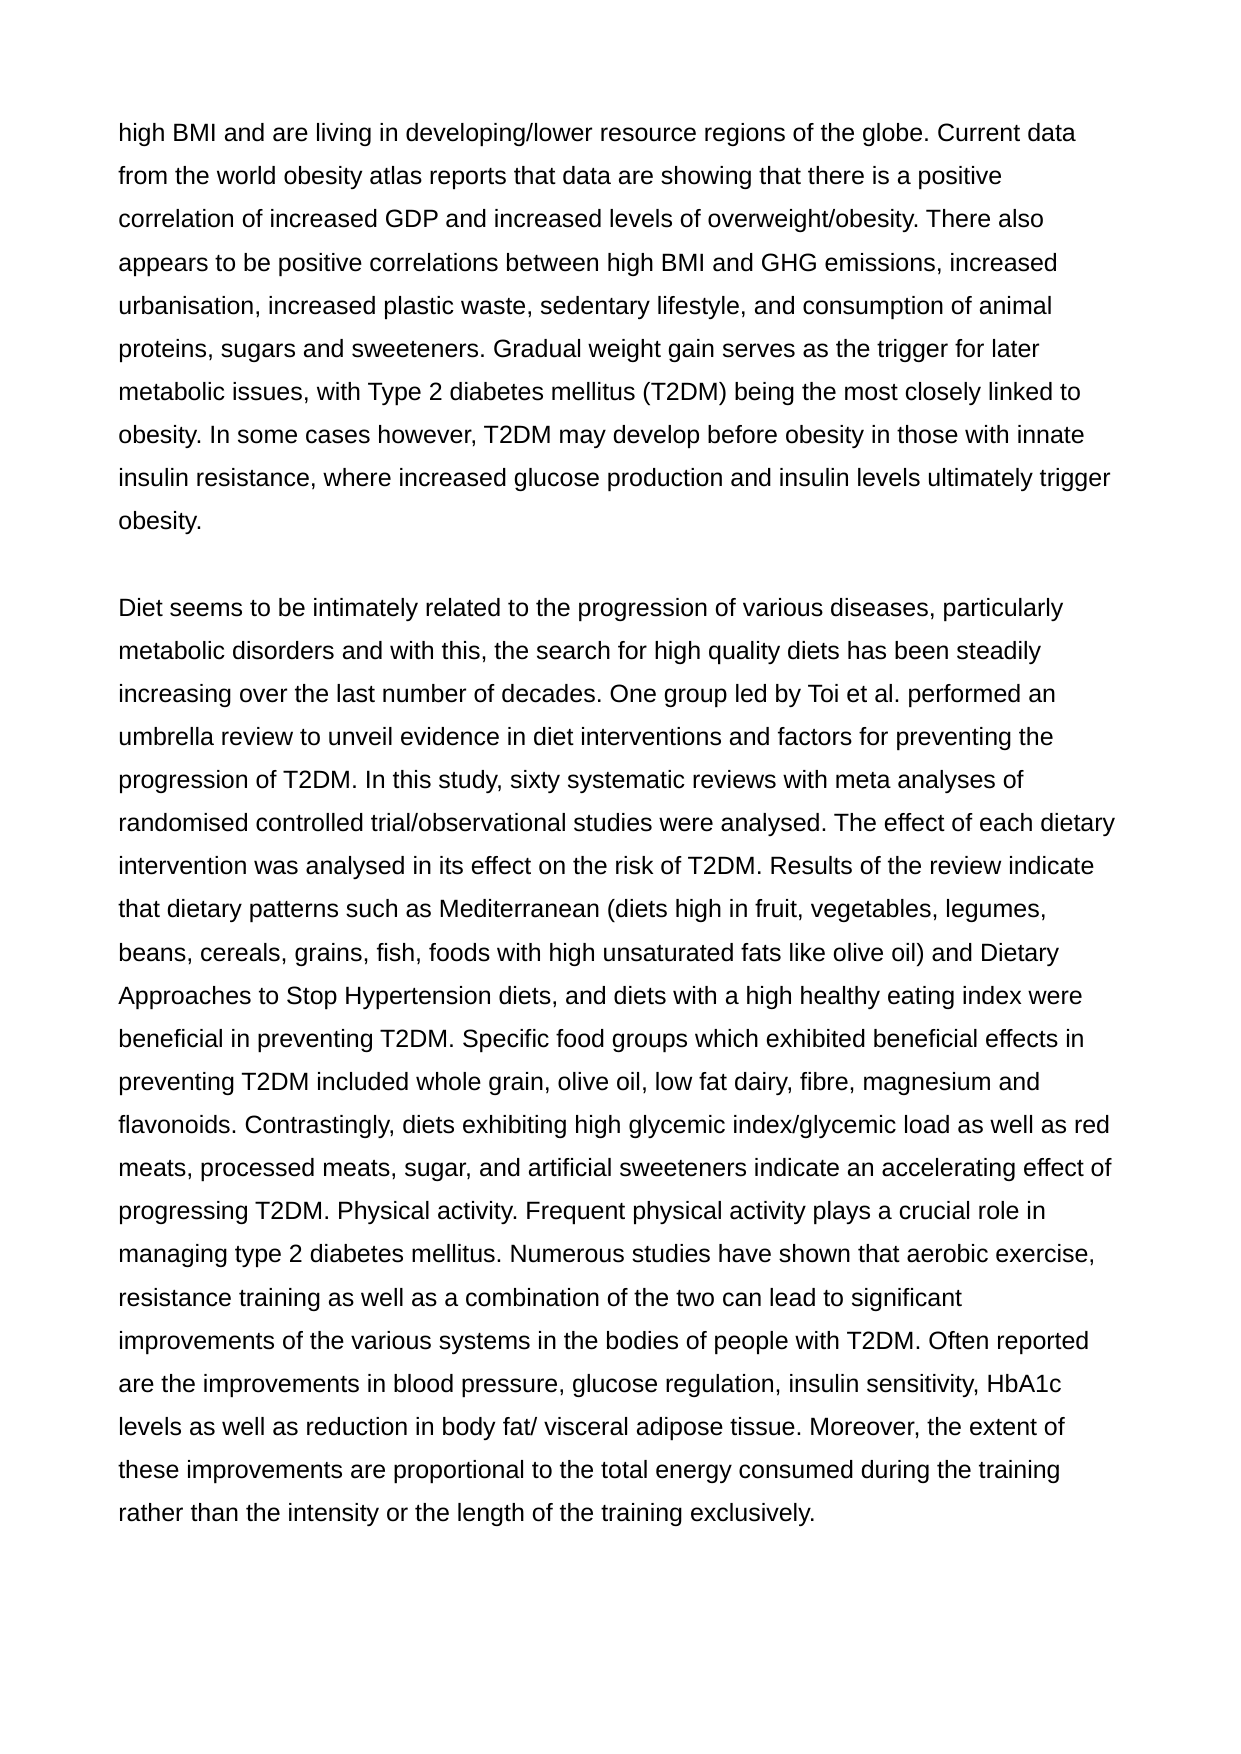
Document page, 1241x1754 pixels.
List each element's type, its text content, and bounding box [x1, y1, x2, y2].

text Diet seems to be intimately related to the progression of various diseases, particularly metabolic disorders and with this, the search for high quality diets has been steadily increasing over the last number of decades. One group led by Toi et al. performed an umbrella review to unveil evidence in diet interventions and factors for preventing the progression of T2DM. In this study, sixty systematic reviews with meta analyses of randomised controlled trial/observational studies were analysed. The effect of each dietary intervention was analysed in its effect on the risk of T2DM. Results of the review indicate that dietary patterns such as Mediterranean (diets high in fruit, vegetables, legumes, beans, cereals, grains, fish, foods with high unsaturated fats like olive oil) and Dietary Approaches to Stop Hypertension diets, and diets with a high healthy eating index were beneficial in preventing T2DM. Specific food groups which exhibited beneficial effects in preventing T2DM included whole grain, olive oil, low fat dairy, fibre, magnesium and flavonoids. Contrastingly, diets exhibiting high glycemic index/glycemic load as well as red meats, processed meats, sugar, and artificial sweeteners indicate an accelerating effect of progressing T2DM. Physical activity. Frequent physical activity plays a crucial role in managing type 2 diabetes mellitus. Numerous studies have shown that aerobic exercise, resistance training as well as a combination of the two can lead to significant improvements of the various systems in the bodies of people with T2DM. Often reported are the improvements in blood pressure, glucose regulation, insulin sensitivity, HbA1c levels as well as reduction in body fat/ visceral adipose tissue. Moreover, the extent of these improvements are proportional to the total energy consumed during the training rather than the intensity or the length of the training exclusively. [118, 592, 1122, 1527]
text high BMI and are living in developing/lower resource regions of the globe. Current data from the world obesity atlas reports that data are showing that there is a positive correlation of increased GDP and increased levels of overweight/obesity. There also appears to be positive correlations between high BMI and GHG emissions, increased urbanisation, increased plastic waste, sedentary lifestyle, and consumption of animal proteins, sugars and sweeteners. Gradual weight gain serves as the trigger for later metabolic issues, with Type 2 diabetes mellitus (T2DM) being the most closely linked to obesity. In some cases however, T2DM may develop before obesity in those with innate insulin resistance, where increased glucose production and insulin levels ultimately trigger obesity. [118, 118, 1122, 535]
